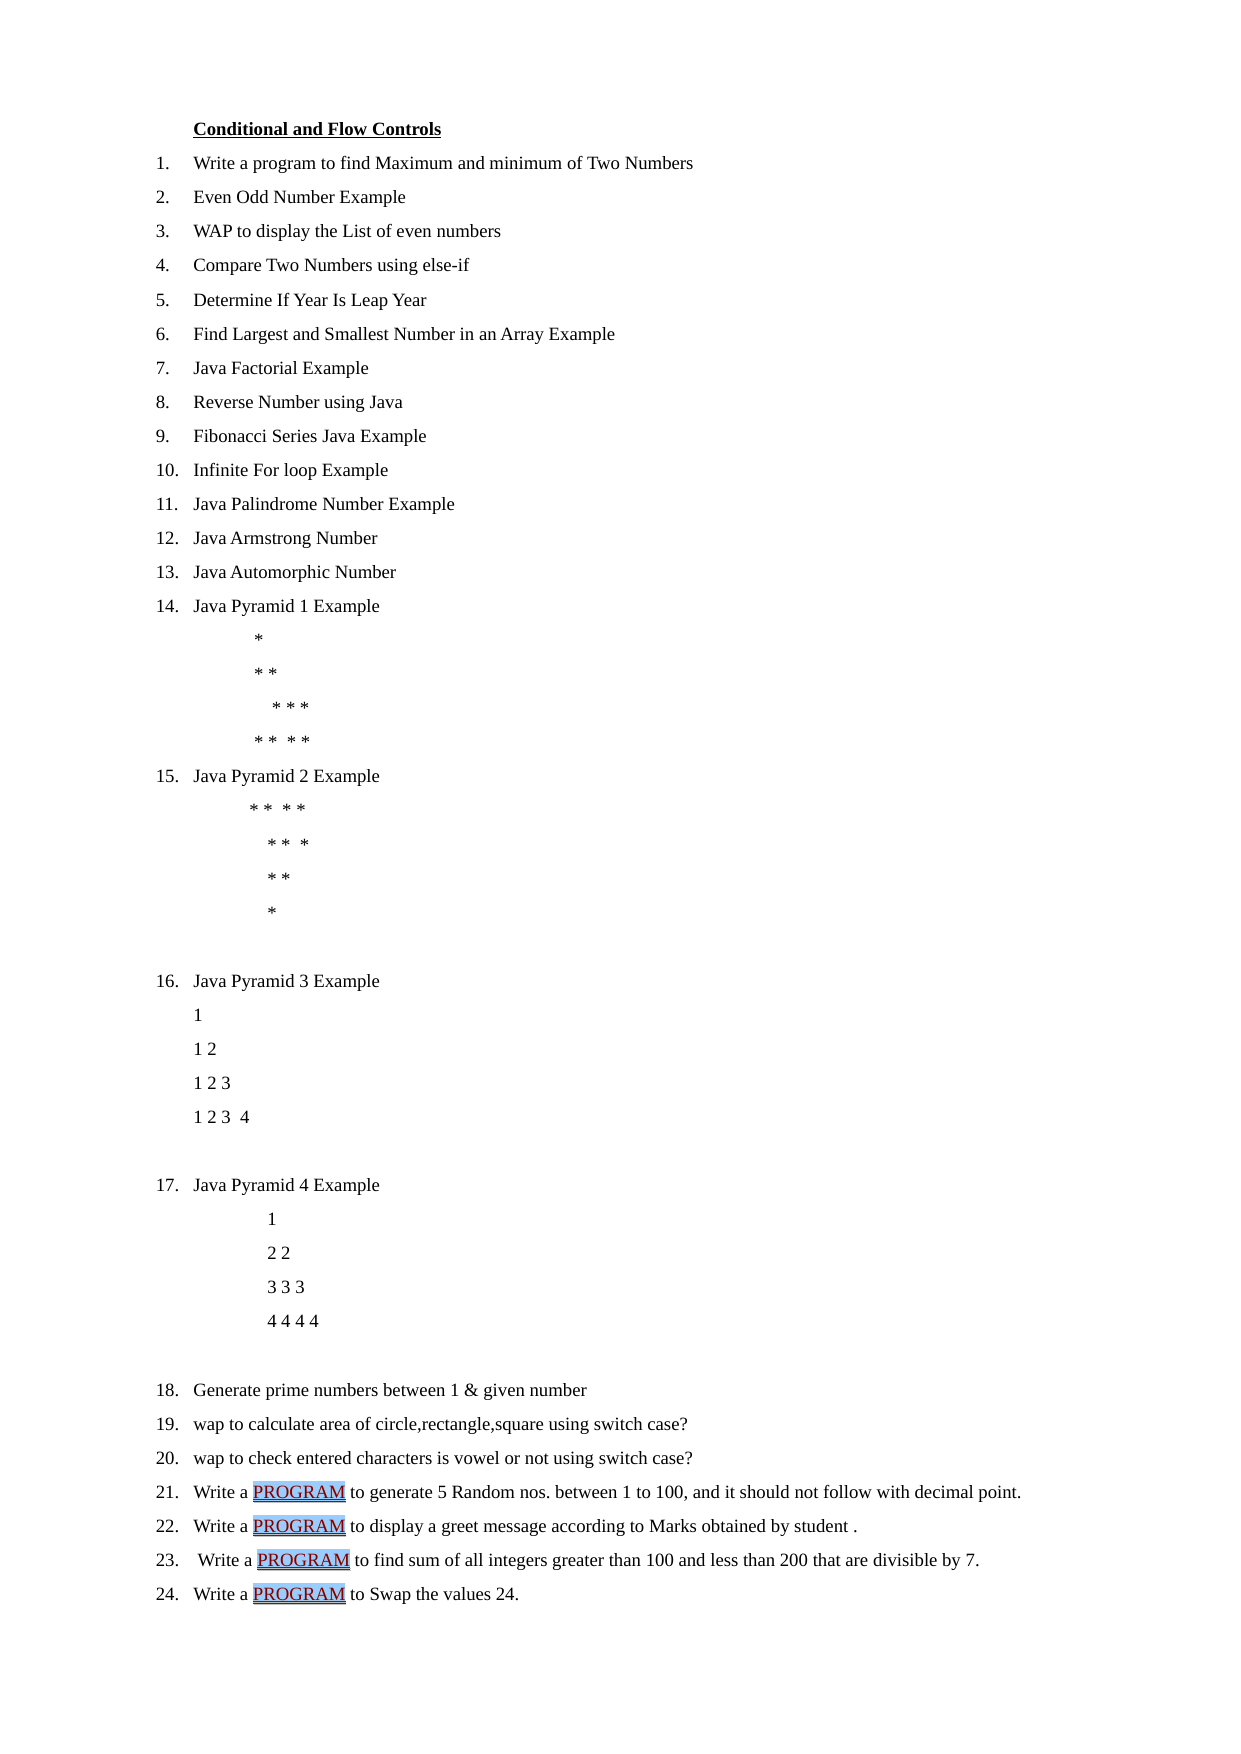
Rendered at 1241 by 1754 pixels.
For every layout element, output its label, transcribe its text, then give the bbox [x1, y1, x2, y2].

list * * * [156, 833, 1122, 855]
list 1 [156, 1004, 1122, 1025]
list * * [156, 867, 1122, 889]
list Fibonacci Series Java Example [156, 425, 1122, 446]
list Write a program to display a greet message according to Marks obtained by student . [156, 1515, 1122, 1536]
list Java Pyramid 3 Example [156, 970, 1122, 991]
list * [156, 902, 1122, 923]
list Java Factorial Example [156, 357, 1122, 378]
list Write a program to generate 5 Random nos. between 1 to 100, and it should not follow with decimal point. [156, 1481, 1122, 1502]
list WAP to display the List of even numbers [156, 220, 1122, 242]
list Java Automorphic Number [156, 561, 1122, 582]
list * * * * [156, 731, 1122, 753]
list Java Palindrome Number Example [156, 493, 1122, 514]
list 1 2 [156, 1038, 1122, 1059]
list Write a program to find Maximum and minimum of Two Numbers [156, 152, 1122, 174]
list 3 3 3 [156, 1276, 1122, 1298]
list Reverse Number using Java [156, 391, 1122, 412]
list Even Odd Number Example [156, 186, 1122, 208]
list Infinite For loop Example [156, 459, 1122, 480]
list wap to check entered characters is vowel or not using switch case? [156, 1447, 1122, 1468]
list * * [156, 663, 1122, 685]
list * * * [156, 697, 1122, 719]
list Java Armstrong Number [156, 527, 1122, 548]
list 1 2 3 4 [156, 1106, 1122, 1127]
list * * * * [156, 799, 1122, 821]
list 2 2 [156, 1242, 1122, 1264]
list 1 2 3 [156, 1072, 1122, 1093]
list wap to calculate area of circle,rectangle,square using switch case? [156, 1412, 1122, 1434]
list Java Pyramid 4 Example [156, 1174, 1122, 1196]
list * [156, 629, 1122, 651]
list Find Largest and Smallest Number in an Array Example [156, 322, 1122, 344]
list 4 4 4 4 [156, 1310, 1122, 1332]
list Java Pyramid 1 Example [156, 595, 1122, 617]
list Generate prime numbers between 1 & given number [156, 1378, 1122, 1400]
list Determine If Year Is Leap Year [156, 288, 1122, 310]
list 1 [156, 1208, 1122, 1230]
list Java Pyramid 2 Example [156, 765, 1122, 787]
list Compare Two Numbers using else-if [156, 254, 1122, 276]
list Conditional and Flow Controls [156, 118, 1122, 140]
list Write a program to Swap the values 24. [156, 1583, 1122, 1604]
list Write a program to find sum of all integers greater than 100 and less than 200 that are divisible by 7. [156, 1549, 1122, 1570]
